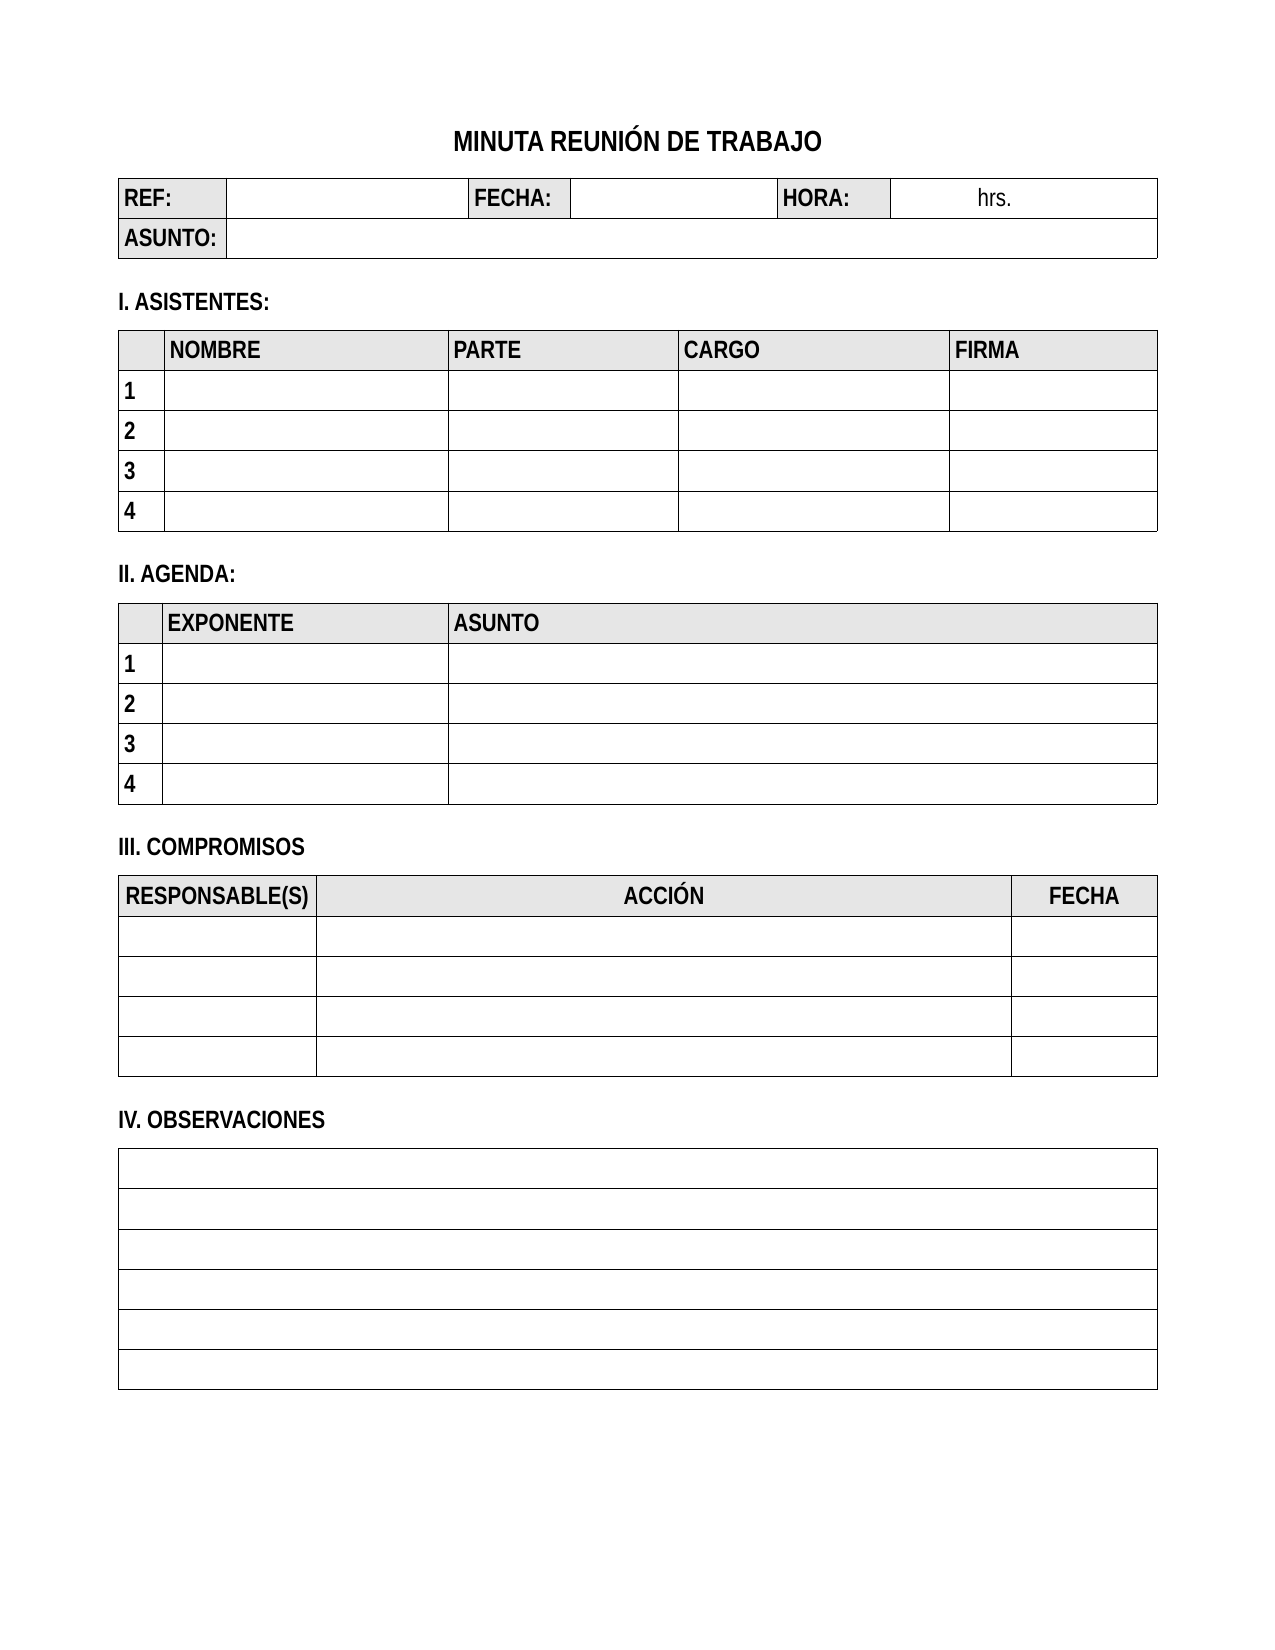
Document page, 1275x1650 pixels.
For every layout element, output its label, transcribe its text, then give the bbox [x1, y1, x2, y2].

table_cell [679, 492, 949, 531]
table_cell [227, 179, 468, 218]
table_cell [950, 451, 1157, 491]
table_cell 1 [119, 644, 162, 683]
table_cell [317, 1037, 1011, 1076]
table_header FIRMA [950, 331, 1157, 370]
table_cell 3 [119, 724, 162, 763]
table_cell [165, 451, 448, 491]
table_cell [449, 724, 1157, 763]
text I. ASISTENTES: [118, 287, 1157, 315]
table_header [119, 604, 162, 643]
table_cell 3 [119, 451, 164, 491]
table_cell [571, 179, 777, 218]
table_header ASUNTO [449, 604, 1157, 643]
table_cell [1012, 917, 1157, 956]
table_header EXPONENTE [163, 604, 448, 643]
table_cell [119, 957, 316, 996]
table_header FECHA [1012, 876, 1157, 916]
table_cell [317, 917, 1011, 956]
table_cell [317, 997, 1011, 1036]
table_cell hrs. [972, 179, 1157, 218]
table_cell [679, 371, 949, 410]
table_header MINUTA REUNIÓN DE TRABAJO [118, 118, 1157, 177]
table_cell [163, 724, 448, 763]
table_cell HORA: [778, 179, 890, 218]
table_cell [449, 764, 1157, 803]
table_cell [119, 1189, 1157, 1228]
table_cell REF: [119, 179, 226, 218]
table_cell [163, 684, 448, 723]
table_header [119, 1149, 1157, 1188]
table_cell [950, 411, 1157, 450]
table_cell [119, 1310, 1157, 1349]
text IV. OBSERVACIONES [118, 1105, 1157, 1134]
table_cell [165, 492, 448, 531]
table_cell 2 [119, 684, 162, 723]
table_cell [119, 917, 316, 956]
table_cell [163, 644, 448, 683]
text II. AGENDA: [118, 559, 1157, 588]
table_cell ASUNTO: [119, 219, 226, 258]
table_cell [891, 179, 972, 218]
table_cell [679, 411, 949, 450]
text III. COMPROMISOS [118, 832, 1157, 861]
table_cell [679, 451, 949, 491]
table_header RESPONSABLE(S) [119, 876, 316, 916]
table_cell [165, 411, 448, 450]
table_cell [950, 371, 1157, 410]
table_cell [119, 1037, 316, 1076]
table_cell [449, 644, 1157, 683]
table_cell [449, 451, 678, 491]
table_cell [317, 957, 1011, 996]
table_cell 2 [119, 411, 164, 450]
table_cell [449, 684, 1157, 723]
table_cell 4 [119, 764, 162, 803]
table_header [119, 331, 164, 370]
table_cell [1012, 997, 1157, 1036]
table_cell [119, 1270, 1157, 1309]
table_cell [449, 411, 678, 450]
table_cell 4 [119, 492, 164, 531]
table_cell [119, 1230, 1157, 1269]
table_cell [163, 764, 448, 803]
table_header PARTE [449, 331, 678, 370]
table_cell [1012, 957, 1157, 996]
table_header CARGO [679, 331, 949, 370]
table_header ACCIÓN [317, 876, 1011, 916]
table_cell [449, 371, 678, 410]
table_header NOMBRE [165, 331, 448, 370]
table_cell [119, 997, 316, 1036]
table_cell [1012, 1037, 1157, 1076]
table_cell 1 [119, 371, 164, 410]
table_cell [227, 219, 1157, 258]
table_cell FECHA: [469, 179, 570, 218]
table_cell [950, 492, 1157, 531]
table_cell [449, 492, 678, 531]
table_cell [165, 371, 448, 410]
table_cell [119, 1350, 1157, 1389]
